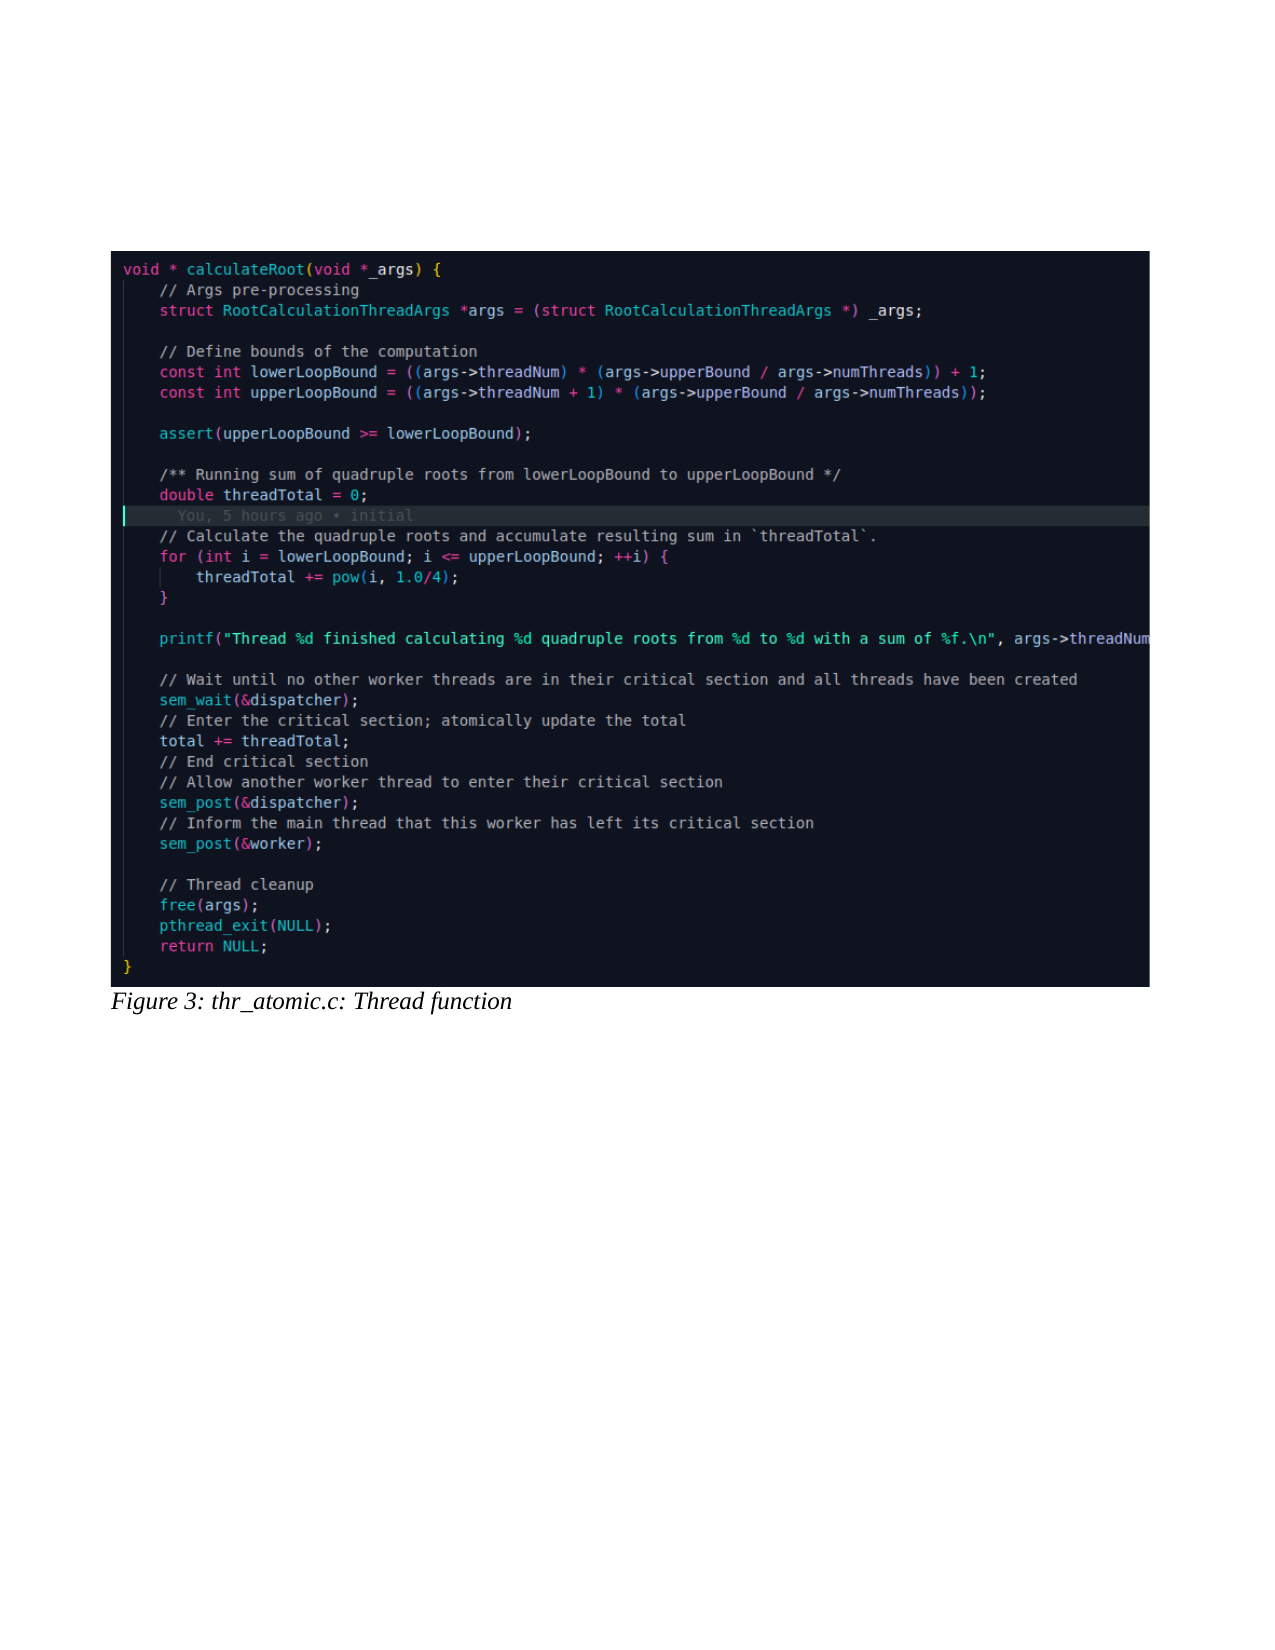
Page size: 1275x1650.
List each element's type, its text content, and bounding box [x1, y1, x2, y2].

text Figure 3: thr_atomic.c: Thread function [111, 987, 1149, 1015]
picture [110, 251, 1150, 987]
